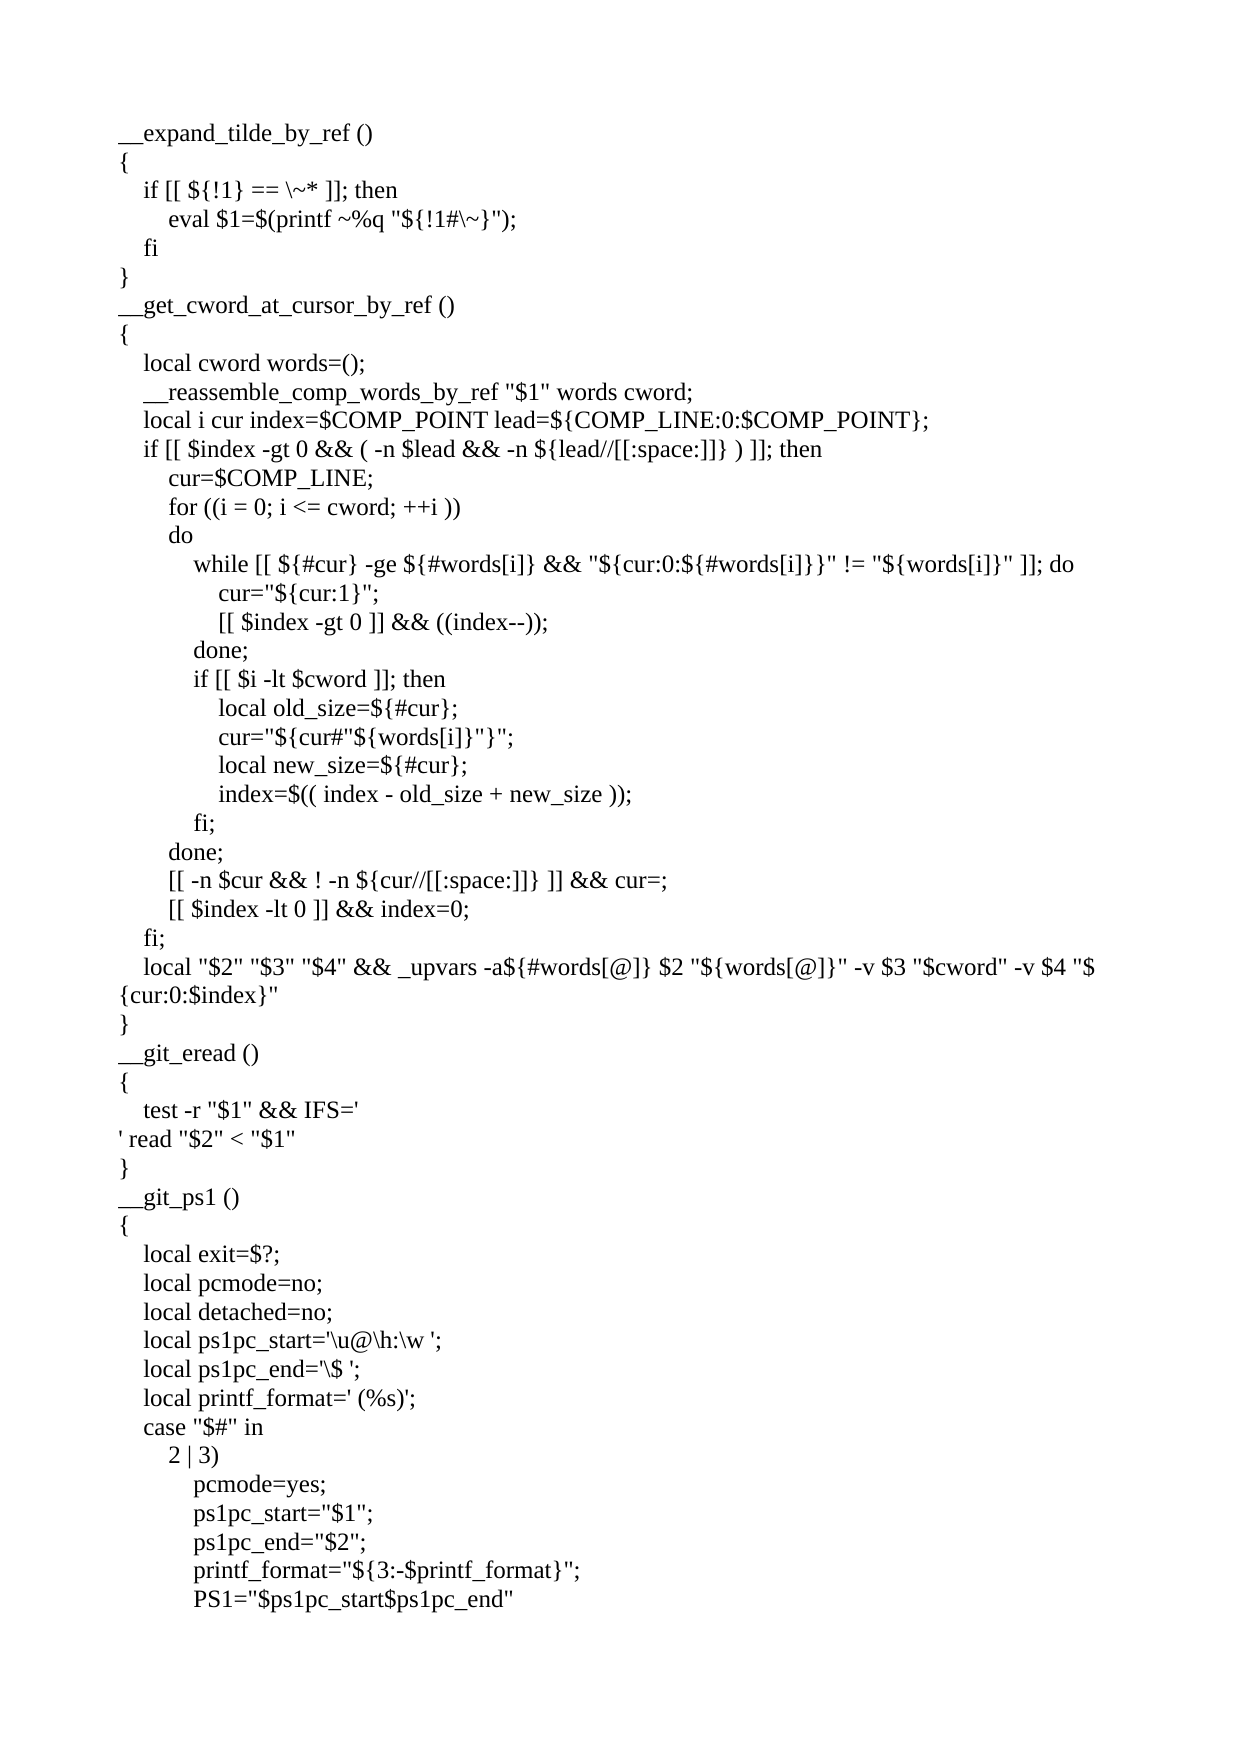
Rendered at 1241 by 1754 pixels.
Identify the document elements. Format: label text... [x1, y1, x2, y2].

text if [[ ${!1} == \~* ]]; then [118, 176, 1122, 204]
text { [118, 147, 1122, 176]
text __expand_tilde_by_ref () [118, 118, 1122, 147]
text __git_ps1 () [118, 1182, 1122, 1211]
text local exit=$?; [118, 1239, 1122, 1268]
text while [[ ${#cur} -ge ${#words[i]} && "${cur:0:${#words[i]}}" != "${words[i]}" ]]; do [118, 549, 1122, 578]
text do [118, 521, 1122, 549]
text local "$2" "$3" "$4" && _upvars -a${#words[@]} $2 "${words[@]}" -v $3 "$cword" -v $4 "${cur:0:$index}" [118, 952, 1122, 1009]
text local pcmode=no; [118, 1268, 1122, 1297]
text 2 | 3) [118, 1441, 1122, 1469]
text printf_format="${3:-$printf_format}"; [118, 1556, 1122, 1584]
text ps1pc_start="$1"; [118, 1498, 1122, 1527]
text eval $1=$(printf ~%q "${!1#\~}"); [118, 204, 1122, 233]
text if [[ $index -gt 0 && ( -n $lead && -n ${lead//[[:space:]]} ) ]]; then [118, 434, 1122, 463]
text [[ -n $cur && ! -n ${cur//[[:space:]]} ]] && cur=; [118, 866, 1122, 894]
text __git_eread () [118, 1038, 1122, 1067]
text index=$(( index - old_size + new_size )); [118, 779, 1122, 808]
text done; [118, 636, 1122, 664]
text [[ $index -gt 0 ]] && ((index--)); [118, 607, 1122, 636]
text PS1="$ps1pc_start$ps1pc_end" [118, 1584, 1122, 1613]
text local printf_format=' (%s)'; [118, 1383, 1122, 1412]
text for ((i = 0; i <= cword; ++i )) [118, 492, 1122, 521]
text } [118, 1153, 1122, 1182]
text if [[ $i -lt $cword ]]; then [118, 664, 1122, 693]
text done; [118, 837, 1122, 866]
text local detached=no; [118, 1297, 1122, 1326]
text } [118, 1009, 1122, 1038]
text ' read "$2" < "$1" [118, 1124, 1122, 1153]
text local old_size=${#cur}; [118, 693, 1122, 722]
text { [118, 1211, 1122, 1239]
text fi; [118, 808, 1122, 837]
text } [118, 262, 1122, 291]
text { [118, 1067, 1122, 1096]
text local new_size=${#cur}; [118, 751, 1122, 779]
text local cword words=(); [118, 348, 1122, 377]
text __reassemble_comp_words_by_ref "$1" words cword; [118, 377, 1122, 406]
text { [118, 319, 1122, 348]
text cur="${cur:1}"; [118, 578, 1122, 607]
text __get_cword_at_cursor_by_ref () [118, 291, 1122, 319]
text local ps1pc_start='\u@\h:\w '; [118, 1326, 1122, 1354]
text fi; [118, 923, 1122, 952]
text local i cur index=$COMP_POINT lead=${COMP_LINE:0:$COMP_POINT}; [118, 406, 1122, 434]
text ps1pc_end="$2"; [118, 1527, 1122, 1556]
text local ps1pc_end='\$ '; [118, 1354, 1122, 1383]
text pcmode=yes; [118, 1469, 1122, 1498]
text test -r "$1" && IFS=' [118, 1096, 1122, 1124]
text [[ $index -lt 0 ]] && index=0; [118, 894, 1122, 923]
text fi [118, 233, 1122, 262]
text cur=$COMP_LINE; [118, 463, 1122, 492]
text case "$#" in [118, 1412, 1122, 1441]
text cur="${cur#"${words[i]}"}"; [118, 722, 1122, 751]
